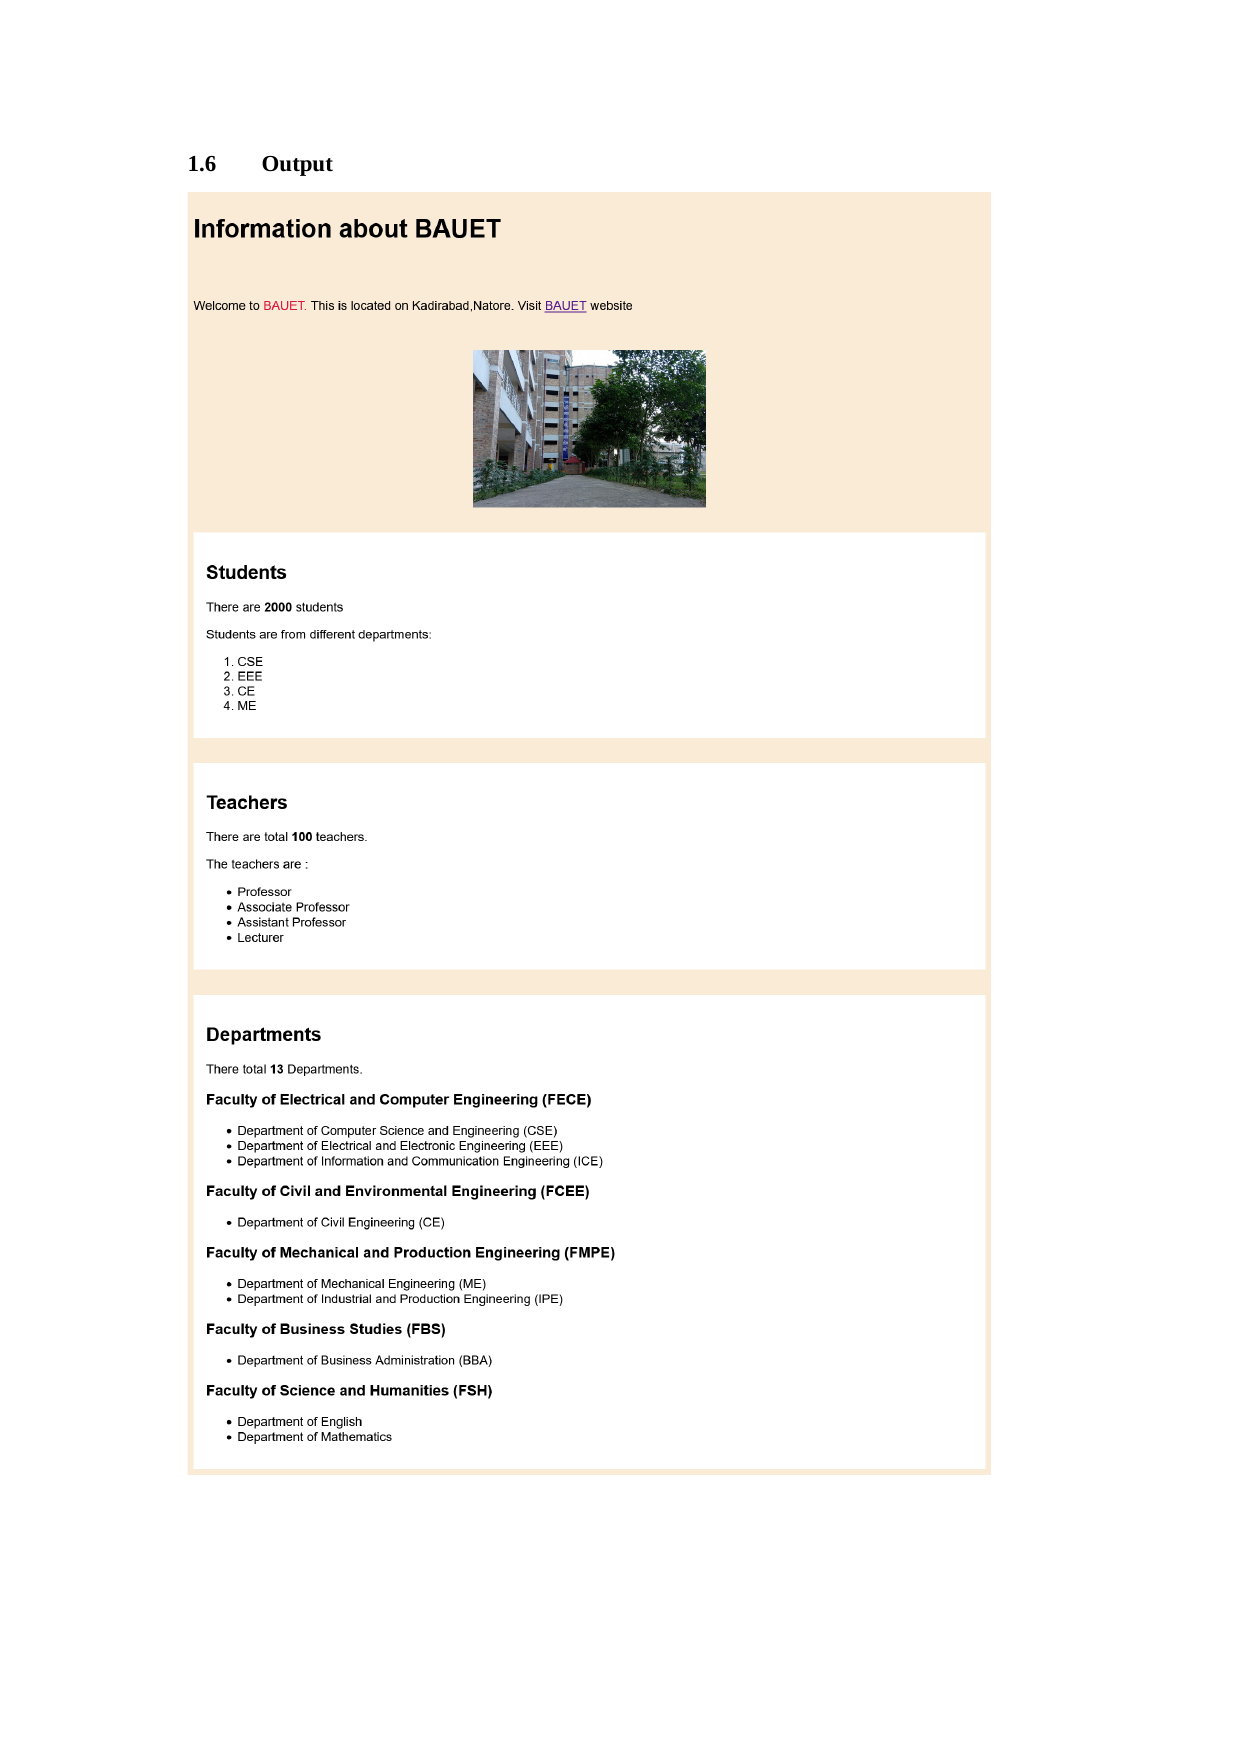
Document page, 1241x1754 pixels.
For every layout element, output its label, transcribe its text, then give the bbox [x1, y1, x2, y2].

picture [187, 192, 991, 1475]
text 1.6 Output [187, 150, 1053, 176]
